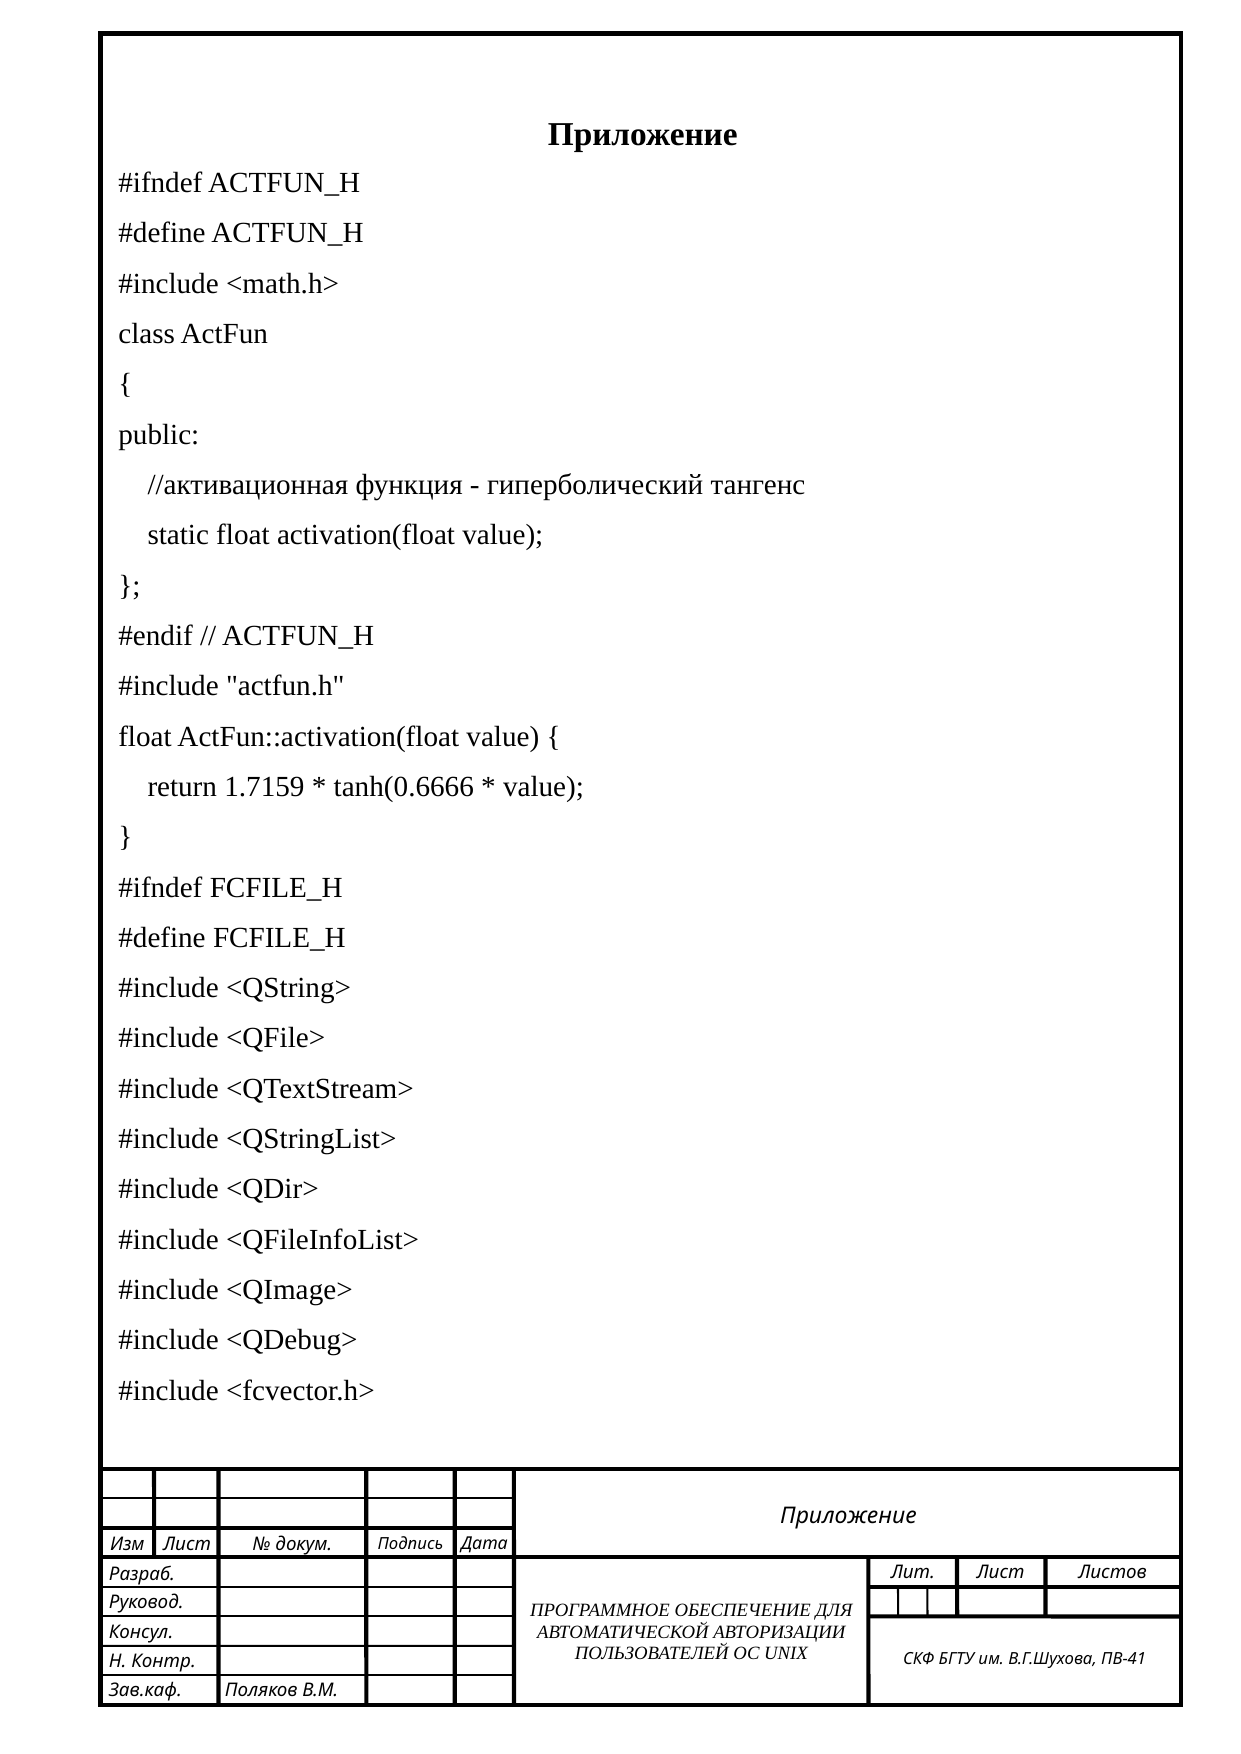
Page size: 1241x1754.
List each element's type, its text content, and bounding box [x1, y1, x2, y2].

text #ifndef ACTFUN_H [118, 165, 1122, 199]
text #include <QFile> [118, 1021, 1122, 1054]
text #include <QStringList> [118, 1121, 1122, 1155]
text float ActFun::activation(float value) { [118, 719, 1122, 752]
text #include <QDir> [118, 1172, 1122, 1205]
text #define ACTFUN_H [118, 216, 1122, 249]
text #include <fcvector.h> [118, 1373, 1122, 1406]
text #include <QImage> [118, 1272, 1122, 1306]
text #include <QDebug> [118, 1322, 1122, 1356]
text //активационная функция - гиперболический тангенс [118, 467, 1122, 501]
text #include <math.h> [118, 266, 1122, 299]
text class ActFun [118, 316, 1122, 350]
text #define FCFILE_H [118, 920, 1122, 953]
text #include <QTextStream> [118, 1071, 1122, 1104]
text #ifndef FCFILE_H [118, 870, 1122, 903]
text static float activation(float value); [118, 517, 1122, 551]
text #include <QString> [118, 970, 1122, 1004]
text #include <QFileInfoList> [118, 1222, 1122, 1255]
text #include "actfun.h" [118, 668, 1122, 702]
text public: [118, 417, 1122, 450]
title Приложение [118, 114, 1122, 153]
text #endif // ACTFUN_H [118, 618, 1122, 652]
text } [118, 819, 1122, 853]
text return 1.7159 * tanh(0.6666 * value); [118, 769, 1122, 803]
text }; [118, 568, 1122, 601]
text { [118, 367, 1122, 400]
